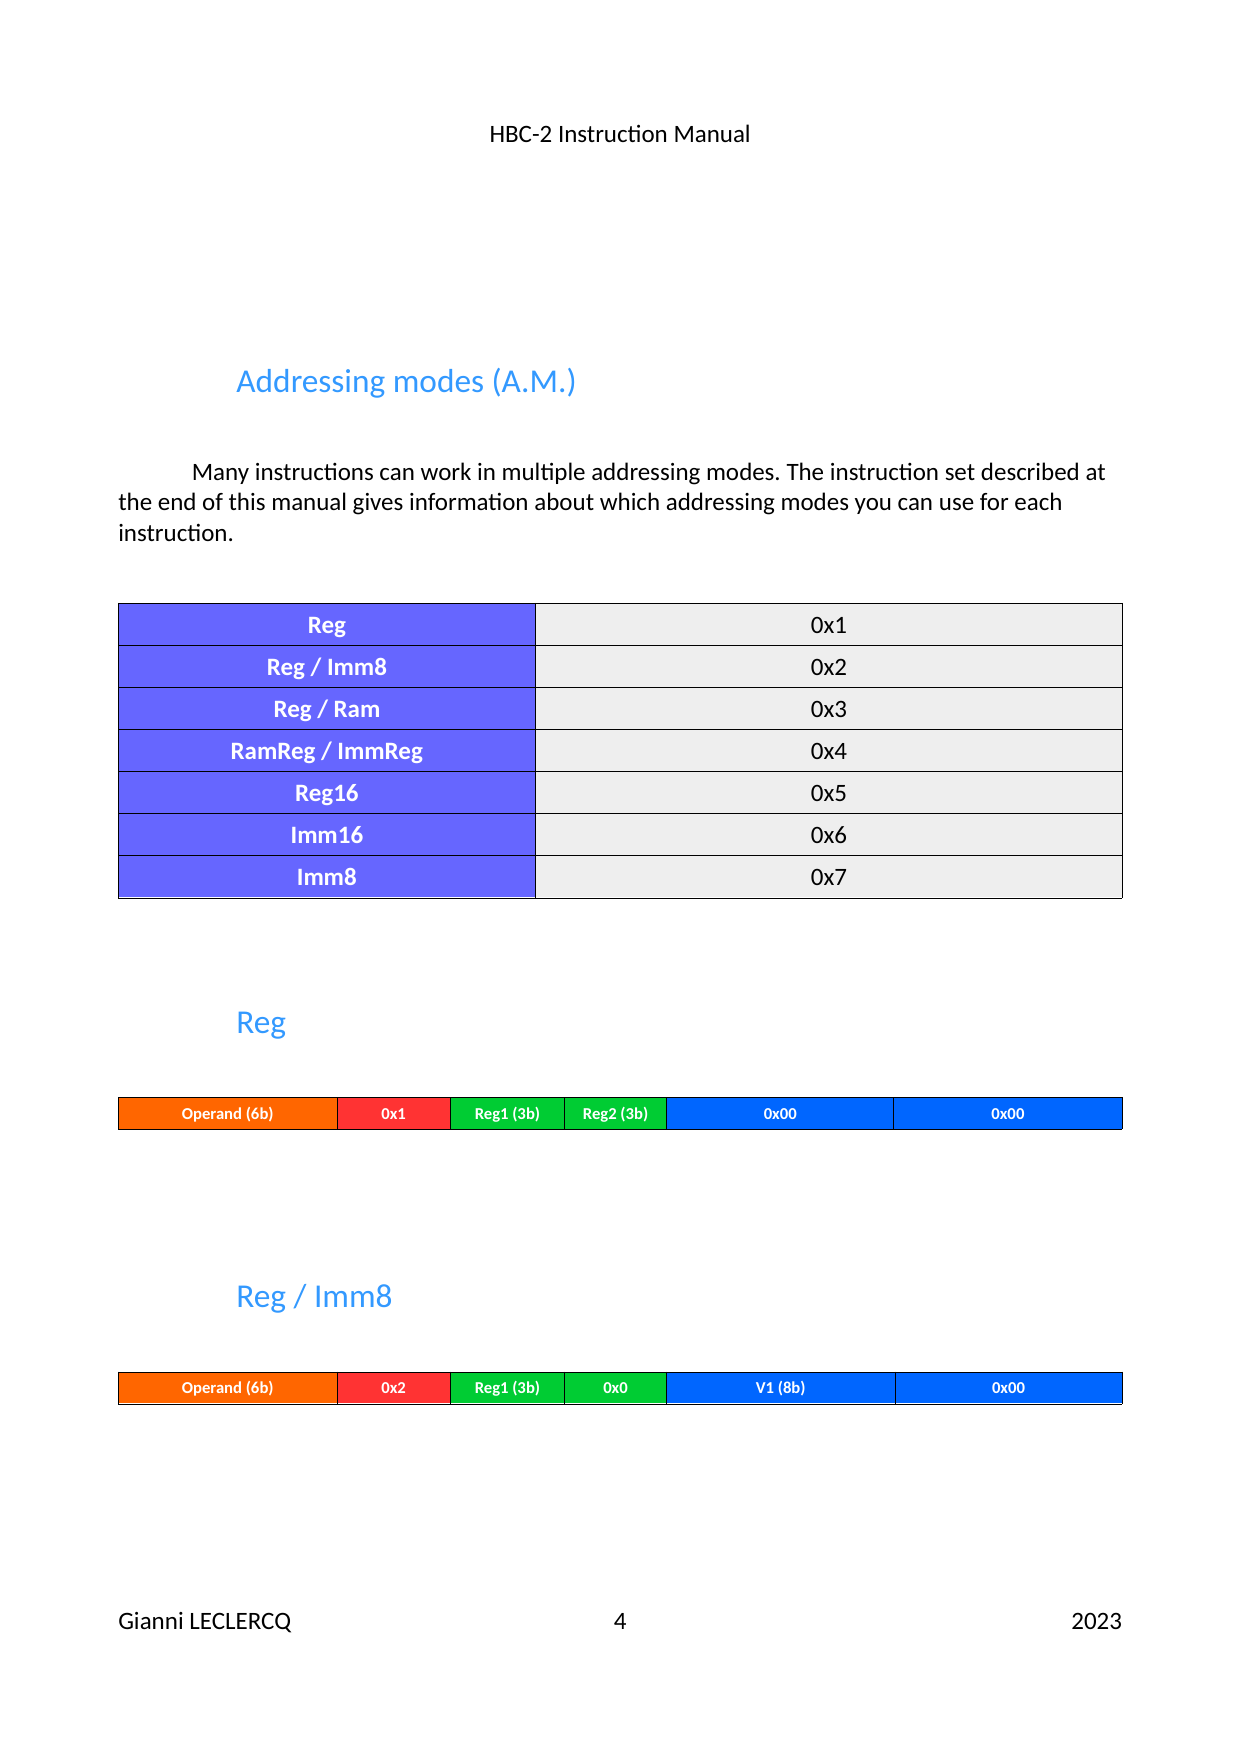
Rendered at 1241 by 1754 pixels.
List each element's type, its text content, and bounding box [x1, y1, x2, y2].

table_header V1 (8b) [667, 1373, 895, 1403]
table_header 0x00 [896, 1373, 1122, 1403]
table_header Reg1 (3b) [451, 1098, 564, 1129]
table_header 0x00 [667, 1098, 893, 1129]
table_header Reg [119, 604, 535, 645]
table_header 0x2 [338, 1373, 450, 1403]
table_header 0x0 [565, 1373, 666, 1403]
table_cell RamReg / ImmReg [119, 730, 535, 771]
table_cell Reg16 [119, 772, 535, 813]
table_cell Reg / Imm8 [119, 646, 535, 687]
table_header Operand (6b) [119, 1098, 337, 1129]
table_cell 0x6 [536, 814, 1122, 855]
text Many instructions can work in multiple addressing modes. The instruction set described at the end of this manual gives information about which addressing modes you can use for each instruction. [118, 456, 1122, 547]
table_cell 0x5 [536, 772, 1122, 813]
table_header 0x1 [338, 1098, 450, 1129]
subtitle Reg [236, 1001, 1122, 1042]
table_header Operand (6b) [119, 1373, 337, 1403]
table_cell 0x4 [536, 730, 1122, 771]
table_cell 0x7 [536, 856, 1122, 897]
table_cell Reg / Ram [119, 688, 535, 729]
table_cell Imm16 [119, 814, 535, 855]
table_header Reg1 (3b) [451, 1373, 564, 1403]
table_header 0x00 [894, 1098, 1122, 1129]
subtitle Reg / Imm8 [236, 1275, 1122, 1316]
table_cell 0x3 [536, 688, 1122, 729]
table_header Reg2 (3b) [565, 1098, 666, 1129]
table_cell Imm8 [119, 856, 535, 897]
subtitle Addressing modes (A.M.) [236, 359, 1122, 400]
table_header 0x1 [536, 604, 1122, 645]
table_cell 0x2 [536, 646, 1122, 687]
